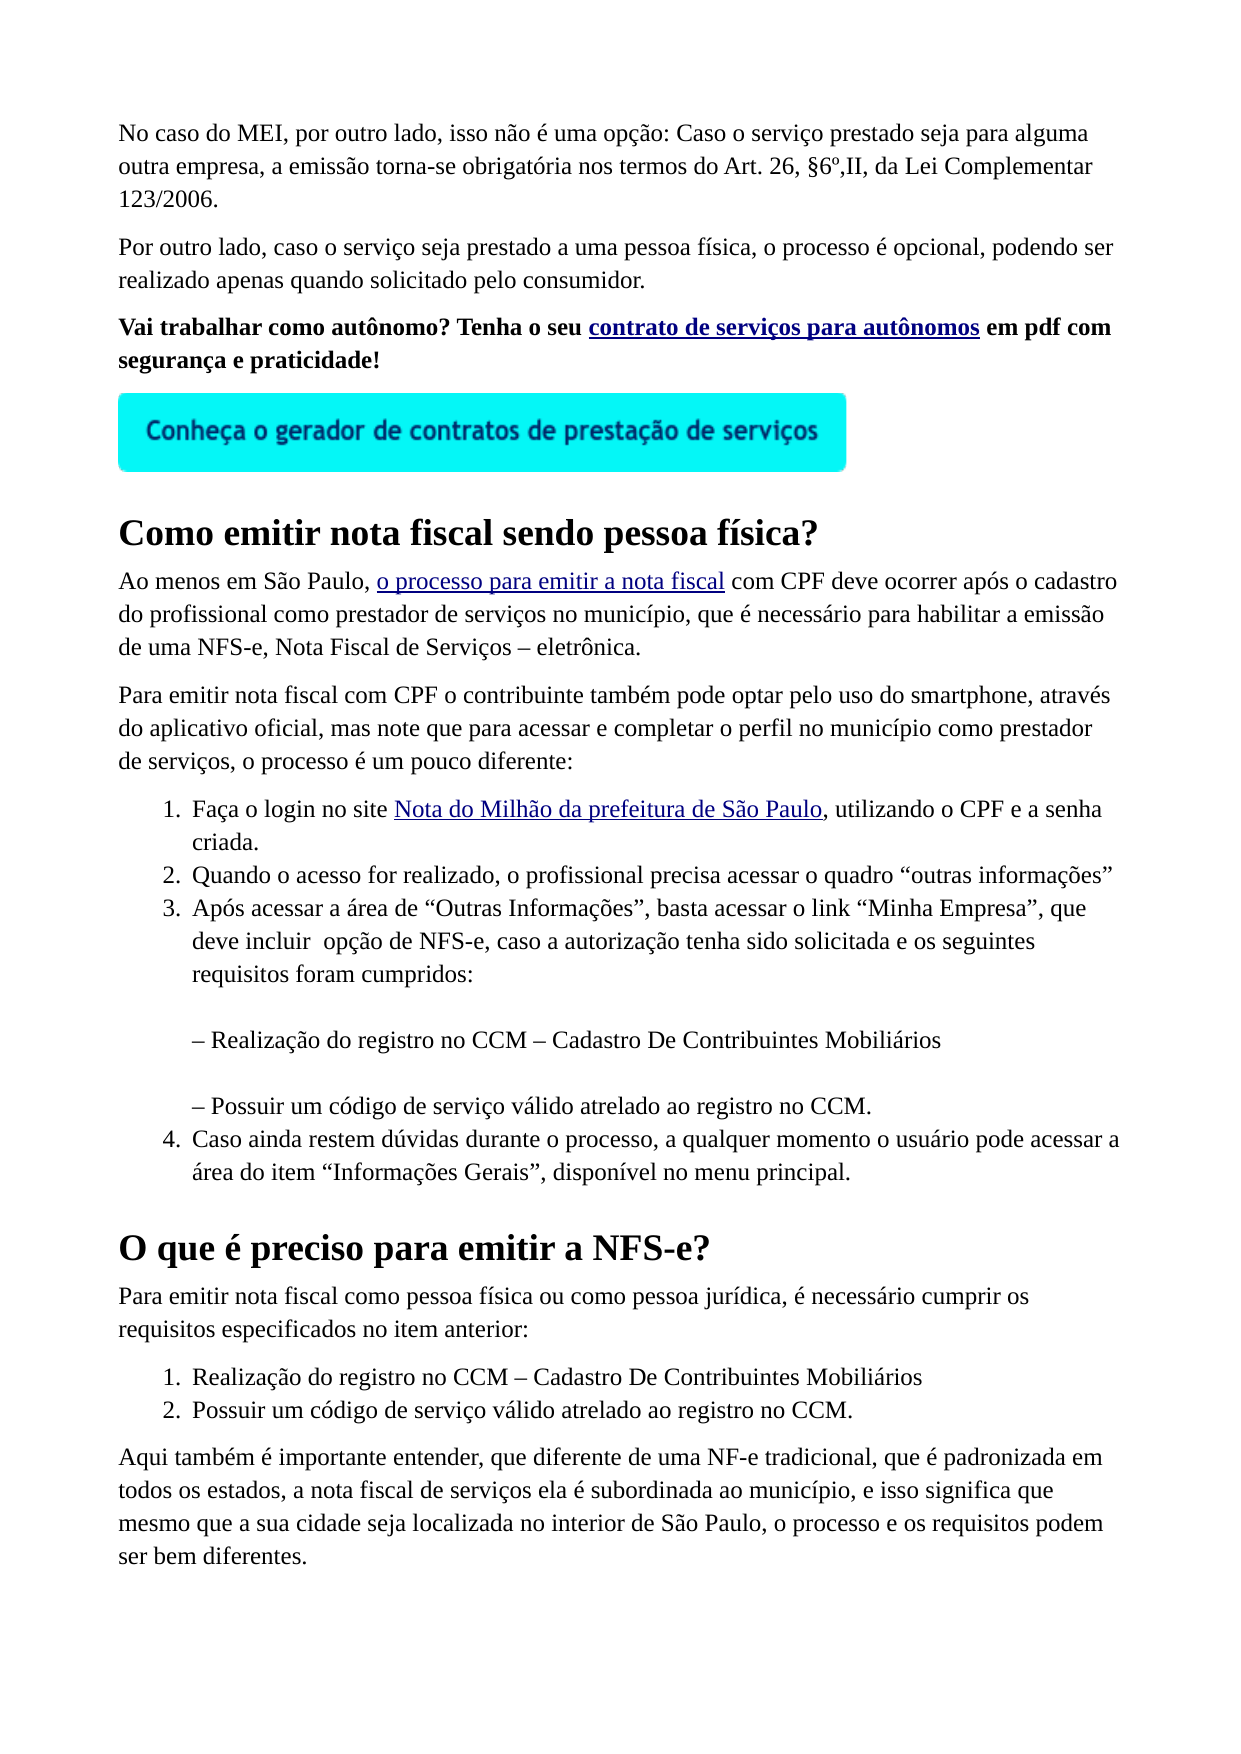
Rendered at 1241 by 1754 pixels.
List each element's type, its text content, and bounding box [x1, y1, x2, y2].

text Aqui também é importante entender, que diferente de uma NF-e tradicional, que é padronizada em todos os estados, a nota fiscal de serviços ela é subordinada ao município, e isso significa que mesmo que a sua cidade seja localizada no interior de São Paulo, o processo e os requisitos podem ser bem diferentes. [118, 1442, 1122, 1570]
text Para emitir nota fiscal como pessoa física ou como pessoa jurídica, é necessário cumprir os requisitos especificados no item anterior: [118, 1281, 1122, 1343]
text Para emitir nota fiscal com CPF o contribuinte também pode optar pelo uso do smartphone, através do aplicativo oficial, mas note que para acessar e completar o perfil no município como prestador de serviços, o processo é um pouco diferente: [118, 680, 1122, 775]
list Após acessar a área de “Outras Informações”, basta acessar o link “Minha Empresa”, que deve incluir opção de NFS-e, caso a autorização tenha sido solicitada e os seguintes requisitos foram cumpridos: – Realização do registro no CCM – Cadastro De Contribuintes Mobiliários – Possuir um código de serviço válido atrelado ao registro no CCM. [162, 893, 1122, 1120]
list Caso ainda restem dúvidas durante o processo, a qualquer momento o usuário pode acessar a área do item “Informações Gerais”, disponível no menu principal. [162, 1124, 1122, 1186]
list Realização do registro no CCM – Cadastro De Contribuintes Mobiliários [162, 1362, 1122, 1390]
list Faça o login no site Nota do Milhão da prefeitura de São Paulo, utilizando o CPF e a senha criada. [162, 794, 1122, 856]
text Por outro lado, caso o serviço seja prestado a uma pessoa física, o processo é opcional, podendo ser realizado apenas quando solicitado pelo consumidor. [118, 232, 1122, 293]
list Quando o acesso for realizado, o profissional precisa acessar o quadro “outras informações” [162, 860, 1122, 888]
picture [118, 393, 847, 472]
subtitle O que é preciso para emitir a NFS-e? [118, 1225, 1122, 1268]
subtitle Como emitir nota fiscal sendo pessoa física? [118, 511, 1122, 554]
list Possuir um código de serviço válido atrelado ao registro no CCM. [162, 1395, 1122, 1423]
text Ao menos em São Paulo, o processo para emitir a nota fiscal com CPF deve ocorrer após o cadastro do profissional como prestador de serviços no município, que é necessário para habilitar a emissão de uma NFS-e, Nota Fiscal de Serviços – eletrônica. [118, 566, 1122, 661]
text No caso do MEI, por outro lado, isso não é uma opção: Caso o serviço prestado seja para alguma outra empresa, a emissão torna-se obrigatória nos termos do Art. 26, §6º,II, da Lei Complementar 123/2006. [118, 118, 1122, 213]
text Vai trabalhar como autônomo? Tenha o seu contrato de serviços para autônomos em pdf com segurança e praticidade! [118, 312, 1122, 374]
